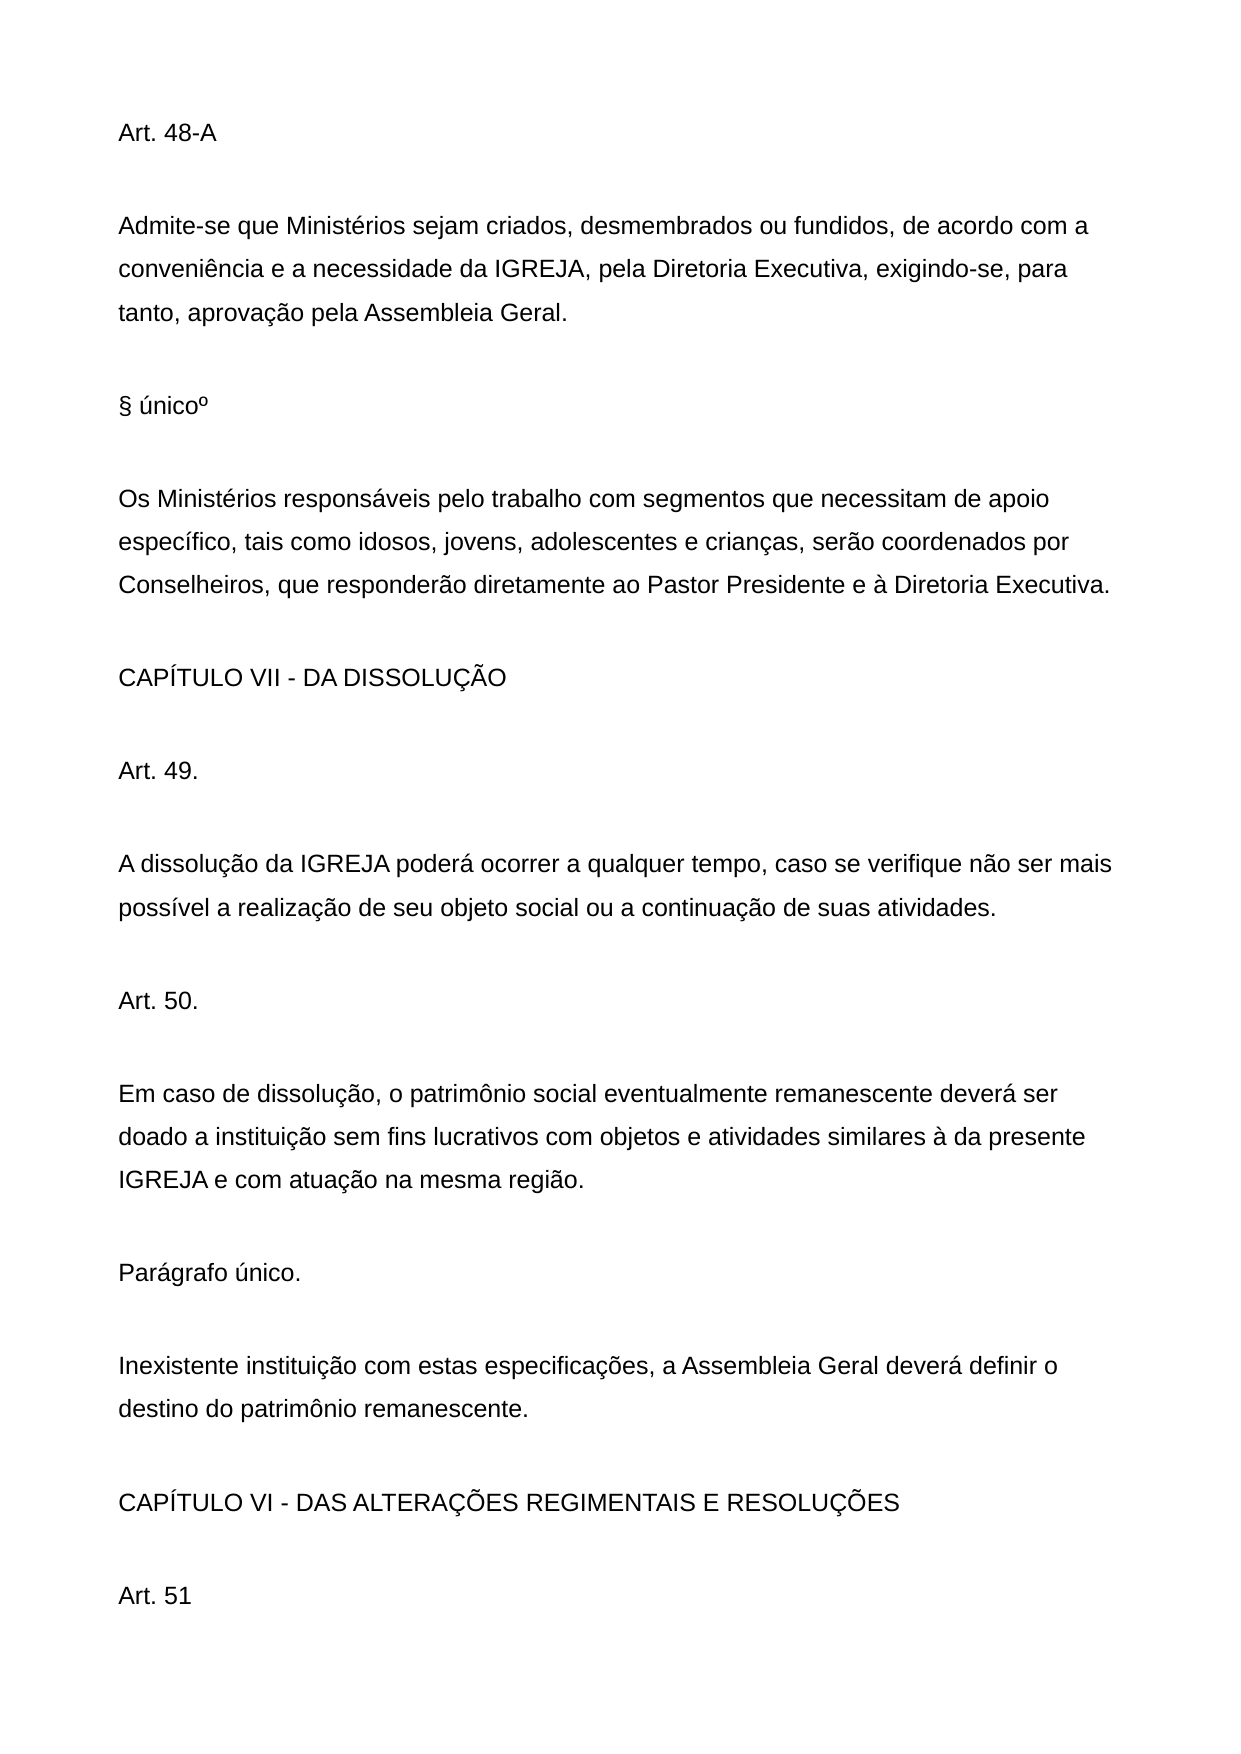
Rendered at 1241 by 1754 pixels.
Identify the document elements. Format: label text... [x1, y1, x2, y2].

text A dissolução da IGREJA poderá ocorrer a qualquer tempo, caso se verifique não ser mais possível a realização de seu objeto social ou a continuação de suas atividades. [118, 849, 1122, 921]
text CAPÍTULO VI - DAS ALTERAÇÕES REGIMENTAIS E RESOLUÇÕES [118, 1487, 1122, 1516]
text Em caso de dissolução, o patrimônio social eventualmente remanescente deverá ser doado a instituição sem fins lucrativos com objetos e atividades similares à da presente IGREJA e com atuação na mesma região. [118, 1079, 1122, 1194]
text § únicoº [118, 391, 1122, 419]
text Art. 49. [118, 756, 1122, 785]
text Inexistente instituição com estas especificações, a Assembleia Geral deverá definir o destino do patrimônio remanescente. [118, 1351, 1122, 1423]
text Parágrafo único. [118, 1258, 1122, 1287]
text Admite-se que Ministérios sejam criados, desmembrados ou fundidos, de acordo com a conveniência e a necessidade da IGREJA, pela Diretoria Executiva, exigindo-se, para tanto, aprovação pela Assembleia Geral. [118, 211, 1122, 326]
text Art. 50. [118, 986, 1122, 1014]
text Art. 48-A [118, 118, 1122, 147]
text Os Ministérios responsáveis pelo trabalho com segmentos que necessitam de apoio específico, tais como idosos, jovens, adolescentes e crianças, serão coordenados por Conselheiros, que responderão diretamente ao Pastor Presidente e à Diretoria Executiva. [118, 484, 1122, 599]
text CAPÍTULO VII - DA DISSOLUÇÃO [118, 663, 1122, 692]
text Art. 51 [118, 1581, 1122, 1609]
